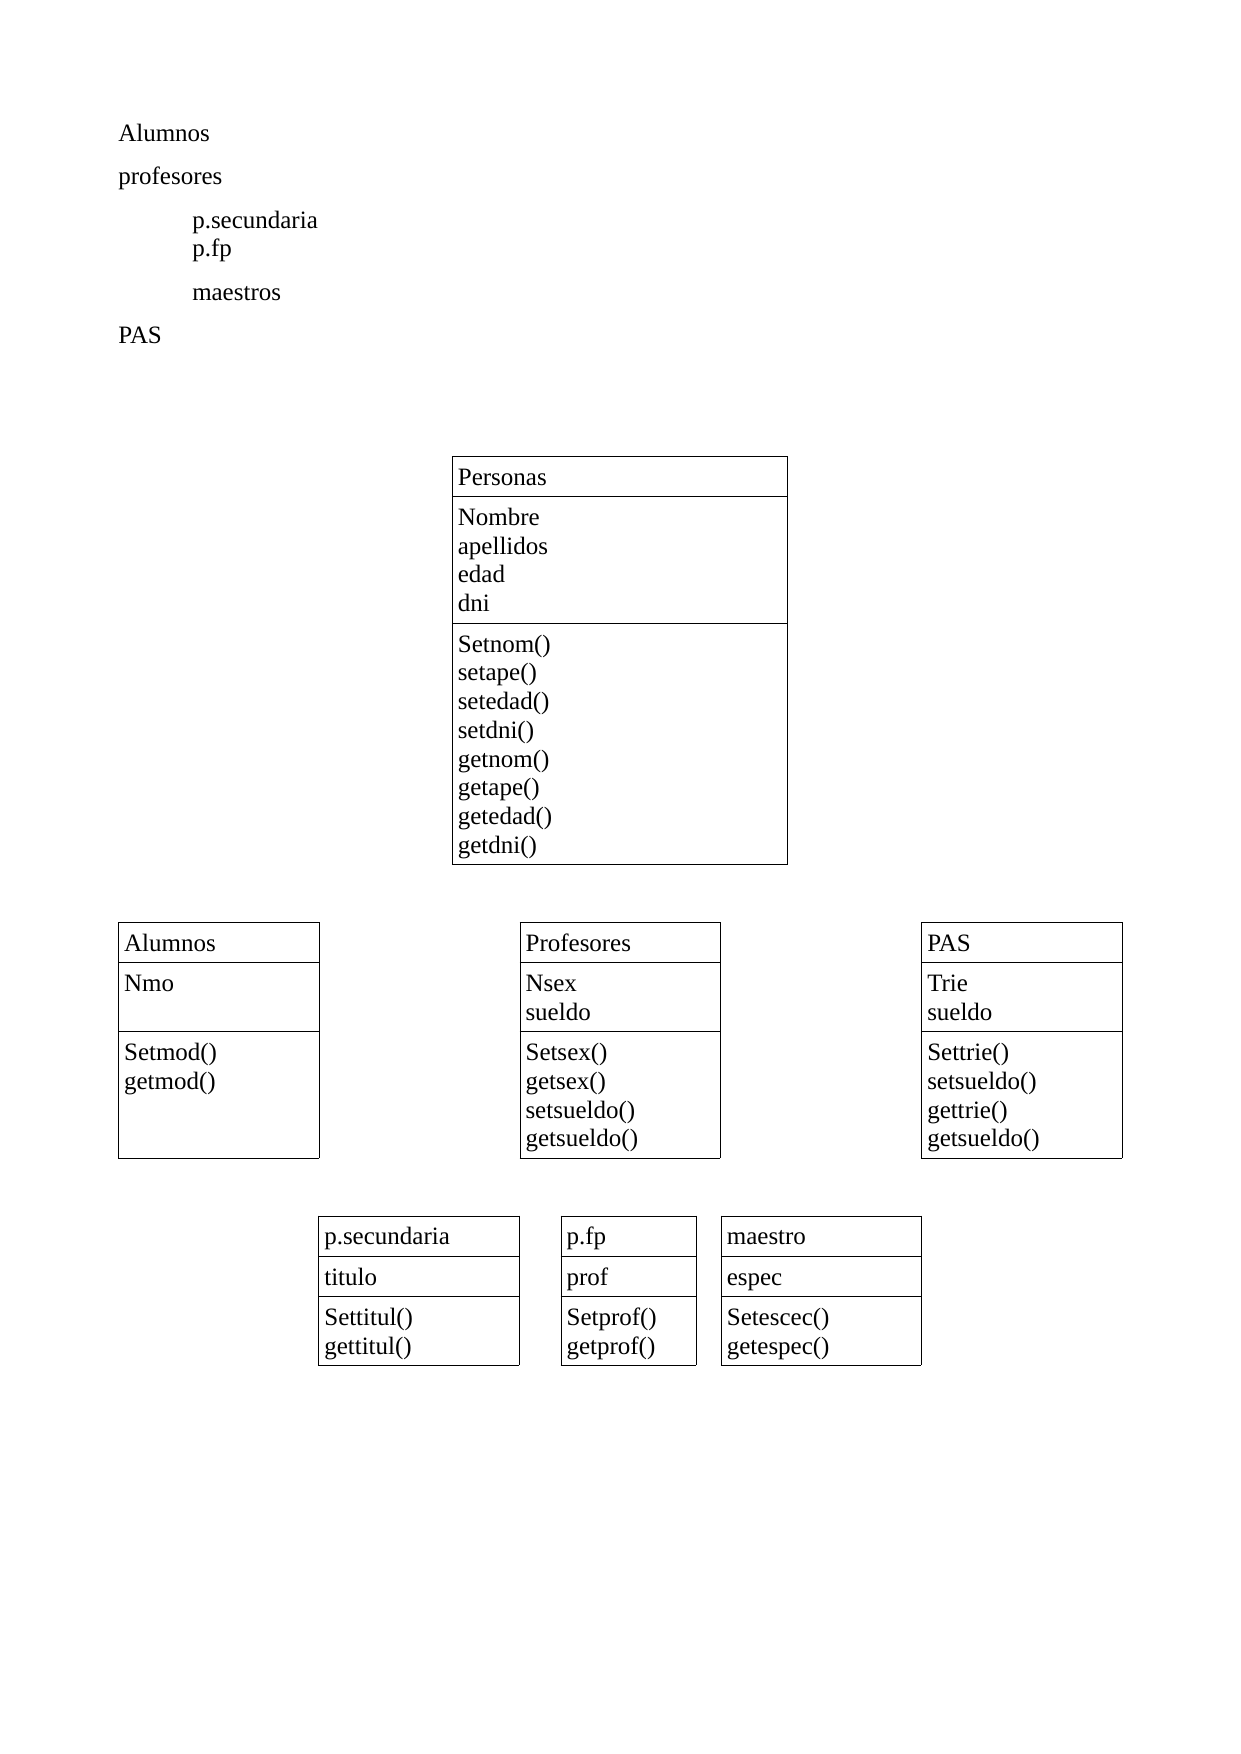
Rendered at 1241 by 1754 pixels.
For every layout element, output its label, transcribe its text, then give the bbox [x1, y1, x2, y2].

table_cell [697, 1257, 721, 1296]
text p.secundaria [118, 205, 1122, 233]
table_cell [922, 1297, 1122, 1365]
table_header Personas [453, 457, 787, 496]
table_cell [520, 1257, 561, 1296]
table_header [922, 1217, 1122, 1256]
table_header maestro [722, 1217, 921, 1256]
text maestros [118, 277, 1122, 306]
table_cell [320, 963, 520, 1031]
table_cell Setescec() getespec() [722, 1297, 921, 1365]
table_header [320, 923, 520, 962]
table_cell [697, 1297, 721, 1365]
table_cell [721, 963, 921, 1031]
table_cell Setsex() getsex() setsueldo() getsueldo() [521, 1032, 720, 1158]
table_cell [119, 1297, 318, 1365]
table_header PAS [922, 923, 1122, 962]
table_header Alumnos [119, 923, 319, 962]
table_cell Nombre apellidos edad dni [453, 497, 787, 623]
text PAS [118, 320, 1122, 349]
table_cell Trie sueldo [922, 963, 1122, 1031]
table_cell [520, 1297, 561, 1365]
table_cell Settitul() gettitul() [319, 1297, 519, 1365]
text p.fp [118, 233, 1122, 262]
table_header [520, 1217, 561, 1256]
table_header [119, 1217, 318, 1256]
table_cell Nsex sueldo [521, 963, 720, 1031]
table_header [721, 923, 921, 962]
table_cell Settrie() setsueldo() gettrie() getsueldo() [922, 1032, 1122, 1158]
table_header [697, 1217, 721, 1256]
table_cell titulo [319, 1257, 519, 1296]
table_cell [119, 1257, 318, 1296]
table_header p.fp [562, 1217, 696, 1256]
table_cell [721, 1032, 921, 1158]
table_cell [320, 1032, 520, 1158]
table_cell Setprof() getprof() [562, 1297, 696, 1365]
table_header Profesores [521, 923, 720, 962]
table_cell [922, 1257, 1122, 1296]
text profesores [118, 161, 1122, 190]
table_header p.secundaria [319, 1217, 519, 1256]
table_cell Setnom() setape() setedad() setdni() getnom() getape() getedad() getdni() [453, 624, 787, 864]
table_cell prof [562, 1257, 696, 1296]
table_cell espec [722, 1257, 921, 1296]
table_cell Nmo [119, 963, 319, 1031]
table_cell Setmod() getmod() [119, 1032, 319, 1158]
text Alumnos [118, 118, 1122, 147]
